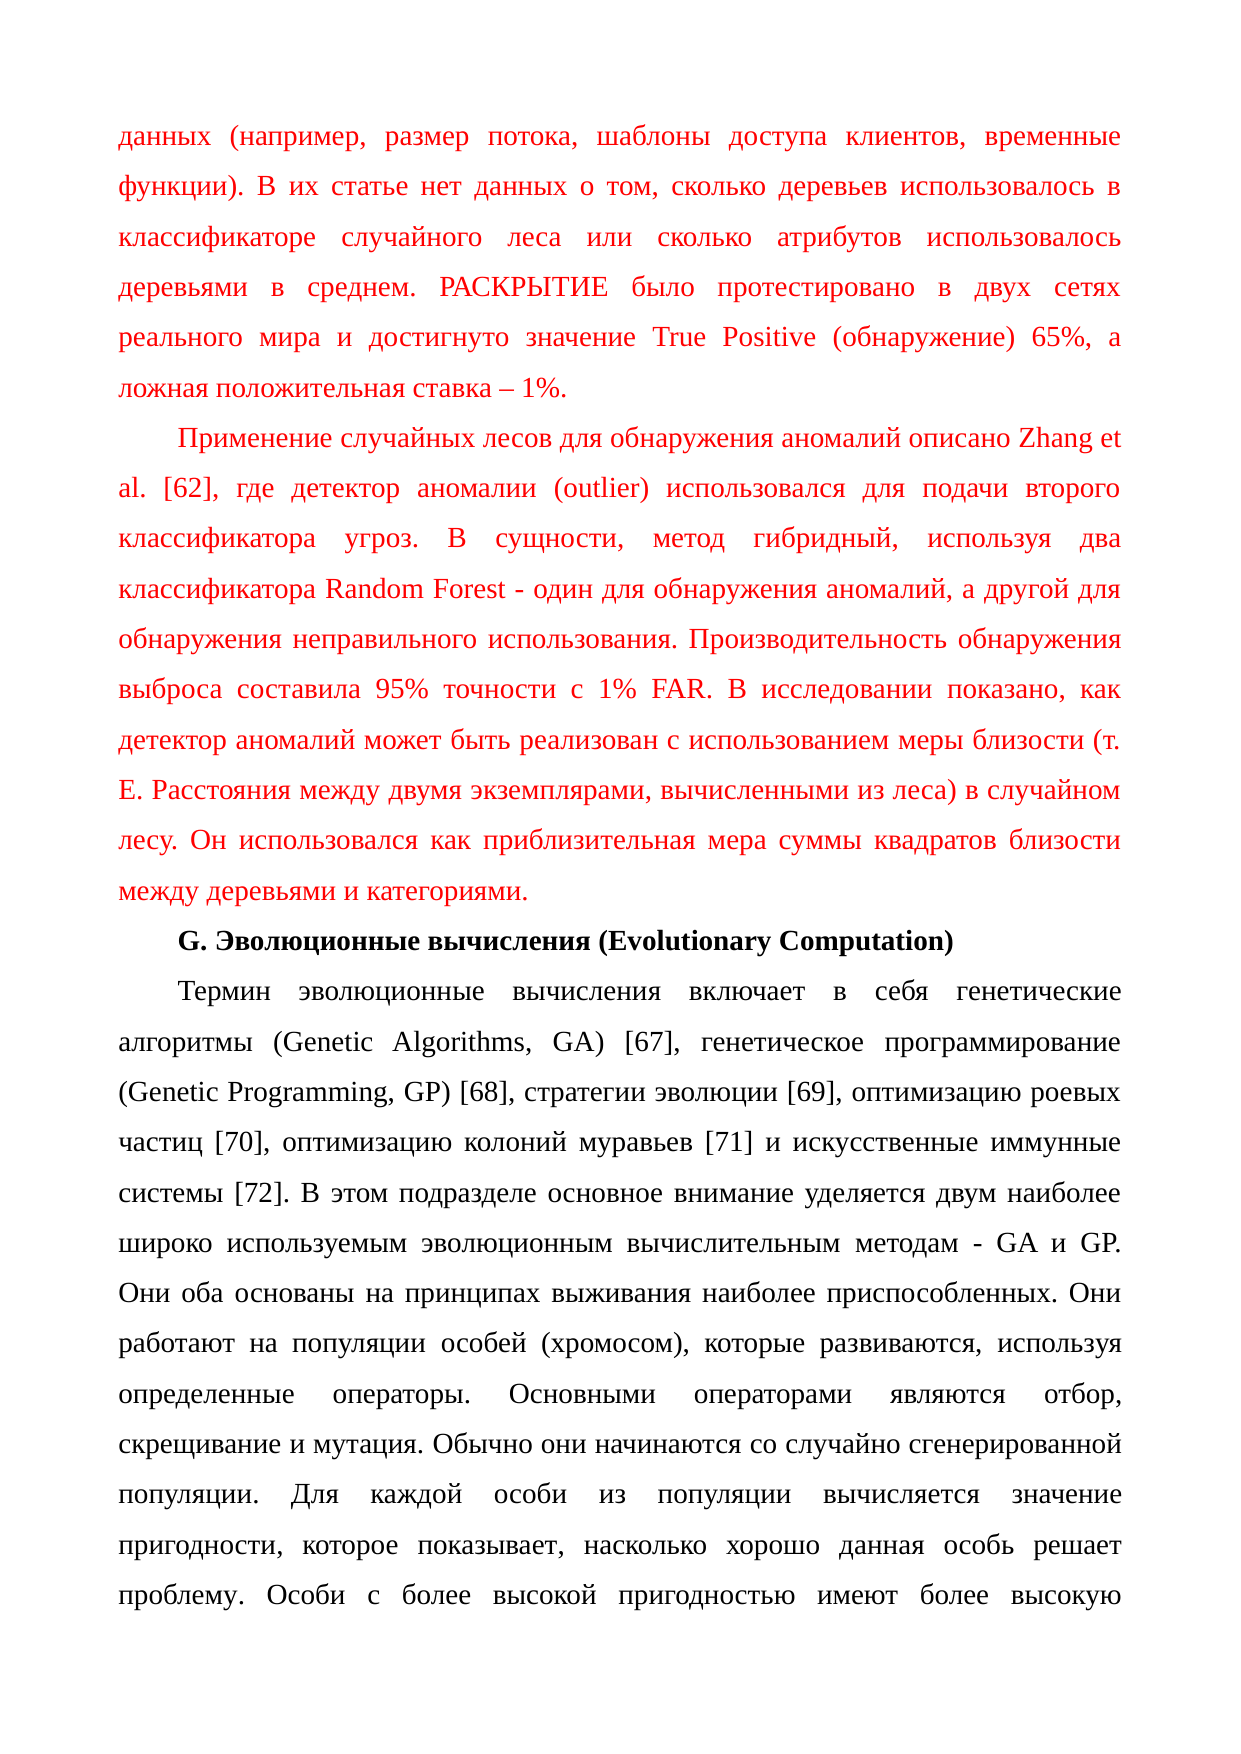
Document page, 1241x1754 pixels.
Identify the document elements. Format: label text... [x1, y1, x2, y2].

text данных (например, размер потока, шаблоны доступа клиентов, временные функции). В их статье нет данных о том, сколько деревьев использовалось в классификаторе случайного леса или сколько атрибутов использовалось деревьями в среднем. РАСКРЫТИЕ было протестировано в двух сетях реального мира и достигнуто значение True Positive (обнаружение) 65%, а ложная положительная ставка – 1%. [118, 118, 1122, 403]
text Применение случайных лесов для обнаружения аномалий описано Zhang et al. [62], где детектор аномалии (outlier) использовался для подачи второго классификатора угроз. В сущности, метод гибридный, используя два классификатора Random Forest - один для обнаружения аномалий, а другой для обнаружения неправильного использования. Производительность обнаружения выброса составила 95% точности с 1% FAR. В исследовании показано, как детектор аномалий может быть реализован с использованием меры близости (т. Е. Расстояния между двумя экземплярами, вычисленными из леса) в случайном лесу. Он использовался как приблизительная мера суммы квадратов близости между деревьями и категориями. [118, 420, 1122, 906]
text Термин эволюционные вычисления включает в себя генетические алгоритмы (Genetic Algorithms, GA) [67], генетическое программирование (Genetic Programming, GP) [68], стратегии эволюции [69], оптимизацию роевых частиц [70], оптимизацию колоний муравьев [71] и искусственные иммунные системы [72]. В этом подразделе основное внимание уделяется двум наиболее широко используемым эволюционным вычислительным методам - GA и GP. Они оба основаны на принципах выживания наиболее приспособленных. Они работают на популяции особей (хромосом), которые развиваются, используя определенные операторы. Основными операторами являются отбор, скрещивание и мутация. Обычно они начинаются со случайно сгенерированной популяции. Для каждой особи из популяции вычисляется значение пригодности, которое показывает, насколько хорошо данная особь решает проблему. Особи с более высокой пригодностью имеют более высокую [118, 973, 1122, 1611]
text G. Эволюционные вычисления (Evolutionary Computation) [118, 923, 1122, 957]
